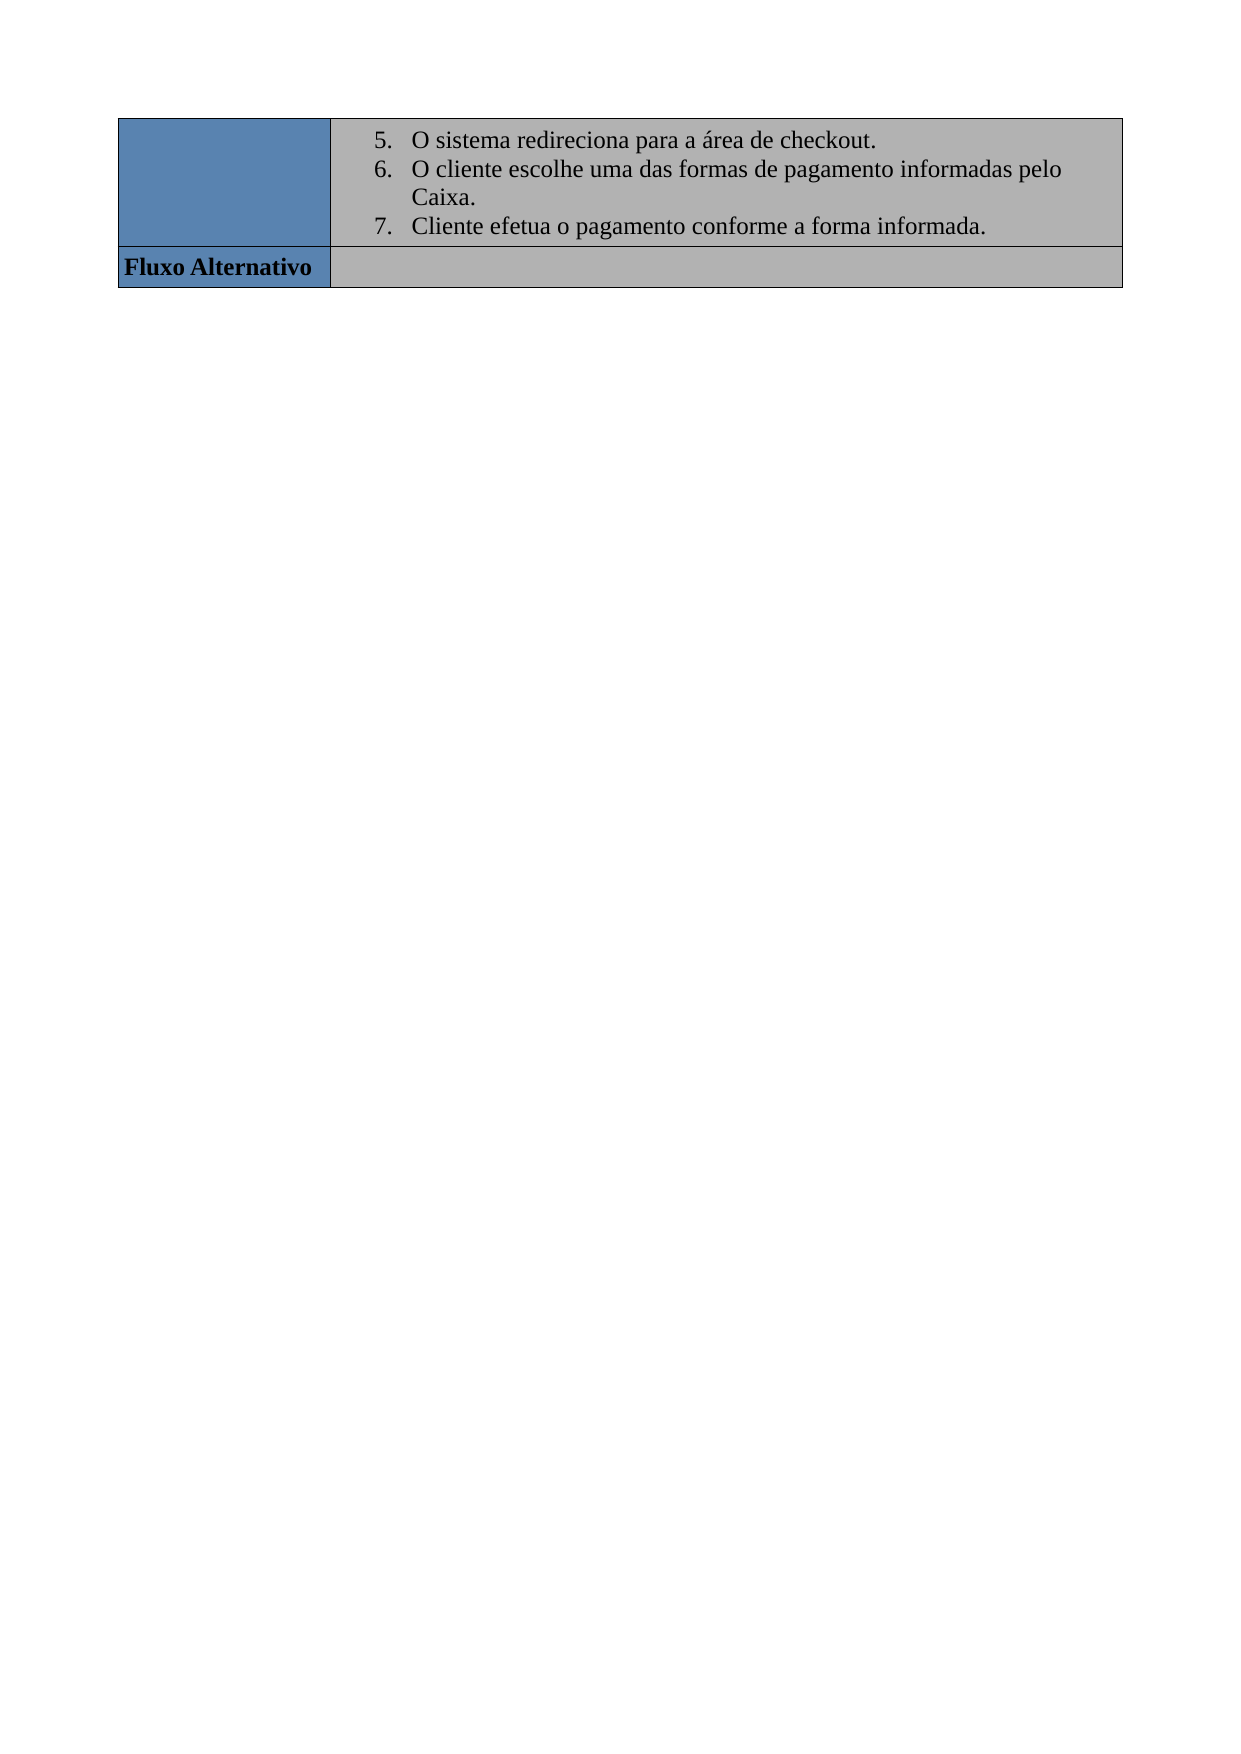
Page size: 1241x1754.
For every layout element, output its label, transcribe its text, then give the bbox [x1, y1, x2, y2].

table_cell [331, 247, 1122, 287]
table_cell Cliente dirige-se ao caixa e informa que deseja encerrar o atendimento. Cliente informa o número da mesa ao Caixa. Caixa confere com o cliente os itens pedidos. Caixa seleciona a opção encerrar atendimento. O sistema redireciona para a área de checkout. O cliente escolhe uma das formas de pagamento informadas pelo Caixa. Cliente efetua o pagamento conforme a forma informada. [331, 119, 1122, 246]
table_cell [119, 119, 330, 246]
table_cell Fluxo Alternativo [119, 247, 330, 287]
